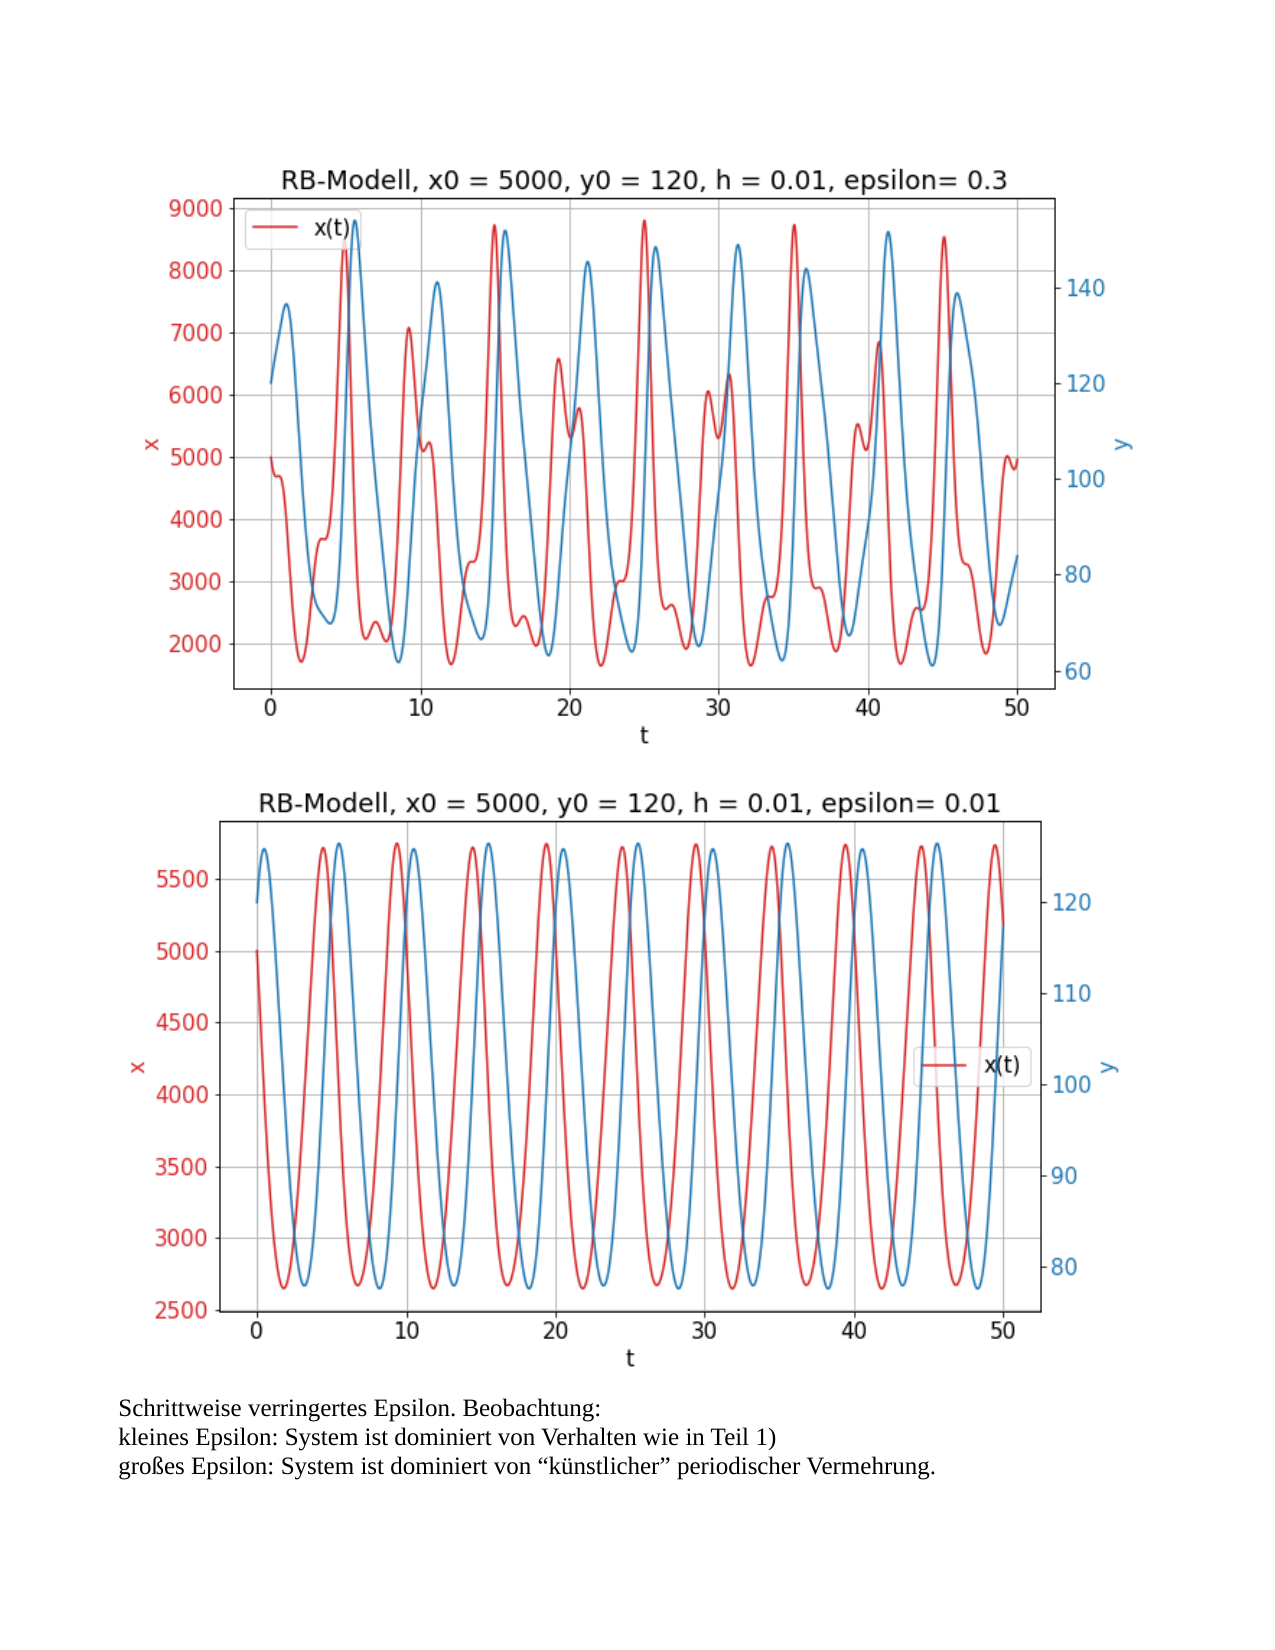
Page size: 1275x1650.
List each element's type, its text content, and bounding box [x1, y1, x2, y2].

picture [104, 146, 1157, 1394]
text Schrittweise verringertes Epsilon. Beobachtung: [118, 771, 1157, 1422]
text kleines Epsilon: System ist dominiert von Verhalten wie in Teil 1) [118, 1422, 1157, 1451]
text großes Epsilon: System ist dominiert von “künstlicher” periodischer Vermehrung. [118, 1451, 1157, 1479]
